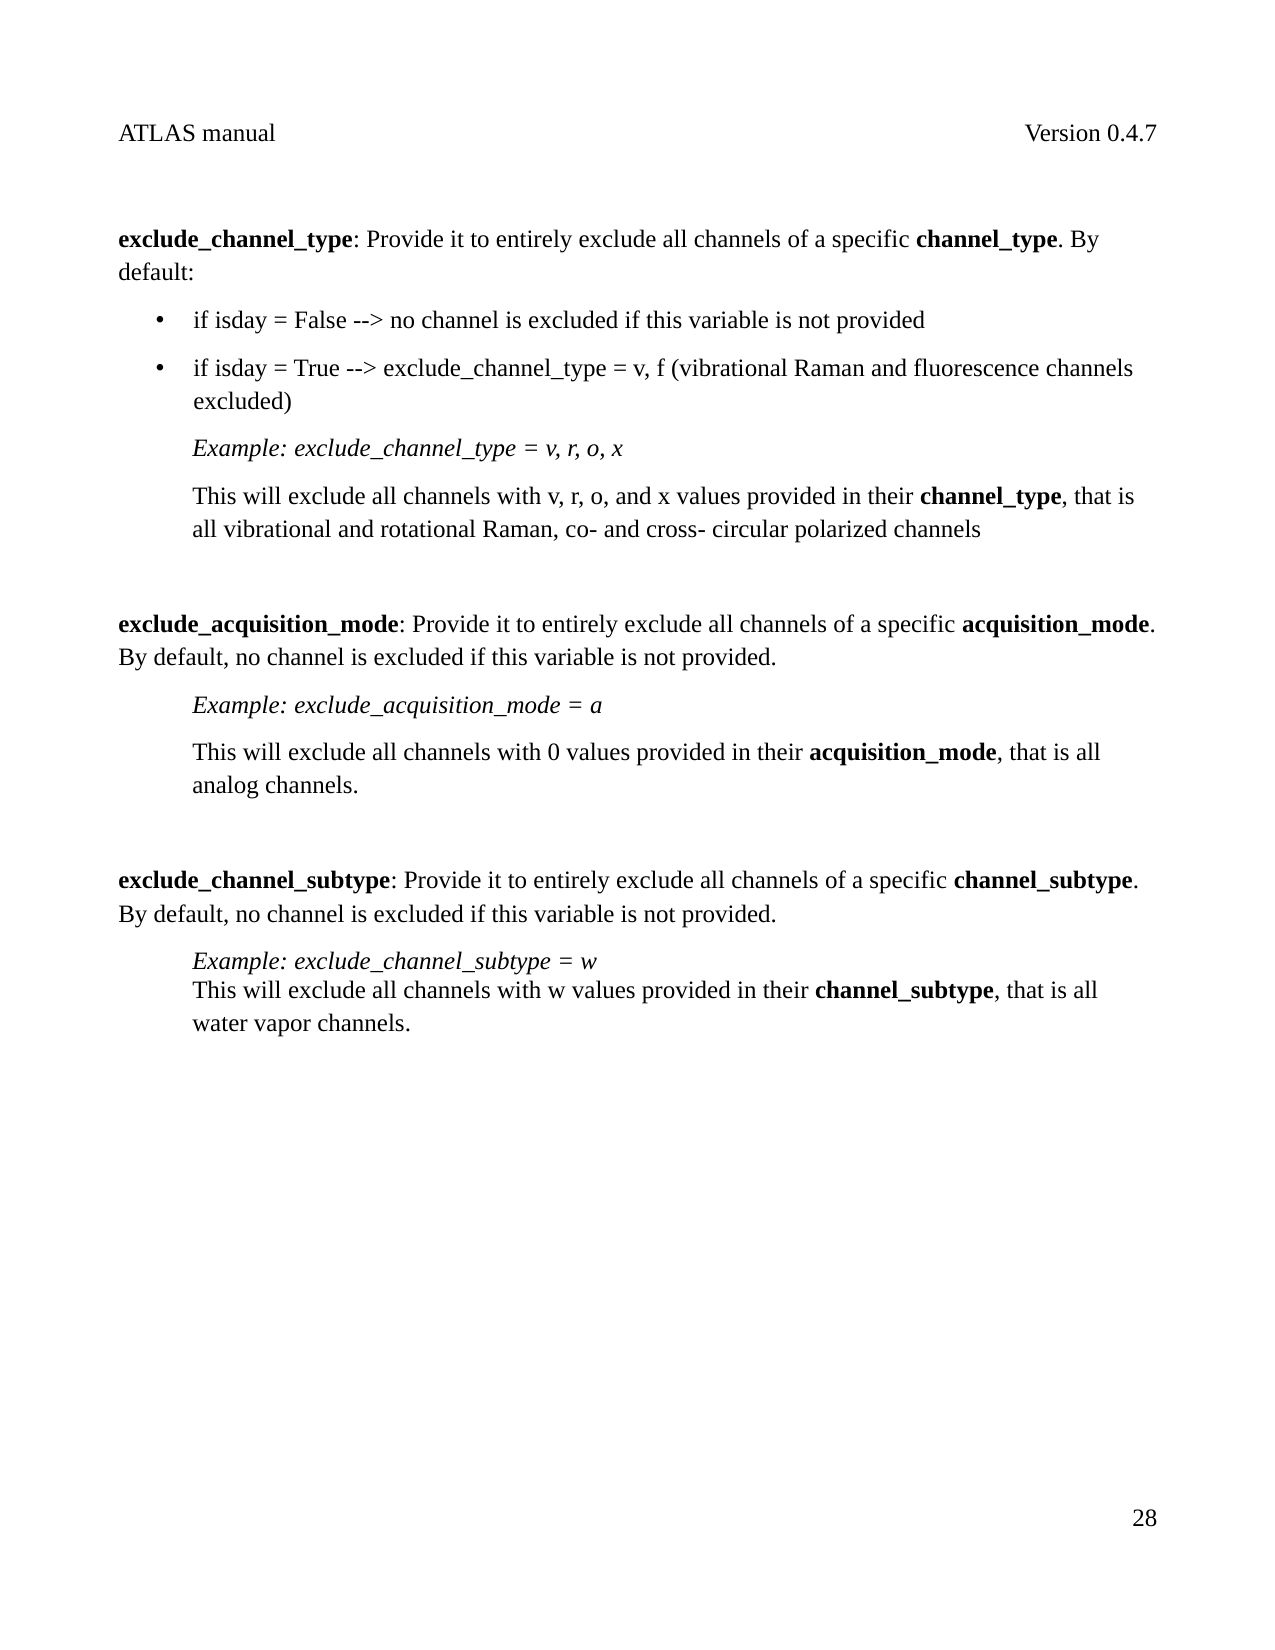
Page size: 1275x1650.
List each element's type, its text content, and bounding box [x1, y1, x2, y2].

text exclude_channel_subtype: Provide it to entirely exclude all channels of a specific channel_subtype. By default, no channel is excluded if this variable is not provided. [118, 866, 1157, 927]
text This will exclude all channels with w values provided in their channel_subtype, that is all water vapor channels. [118, 975, 1157, 1037]
text This will exclude all channels with v, r, o, and x values provided in their channel_type, that is all vibrational and rotational Raman, co- and cross- circular polarized channels [118, 481, 1157, 543]
text Example: exclude_channel_type = v, r, o, x [118, 433, 1157, 462]
text This will exclude all channels with 0 values provided in their acquisition_mode, that is all analog channels. [118, 737, 1157, 799]
text Example: exclude_acquisition_mode = a [118, 690, 1157, 718]
text exclude_acquisition_mode: Provide it to entirely exclude all channels of a specific acquisition_mode. By default, no channel is excluded if this variable is not provided. [118, 609, 1157, 671]
list if isday = False --> no channel is excluded if this variable is not provided [156, 305, 1157, 334]
list if isday = True --> exclude_channel_type = v, f (vibrational Raman and fluorescence channels excluded) [156, 353, 1157, 414]
text exclude_channel_type: Provide it to entirely exclude all channels of a specific channel_type. By default: [118, 224, 1157, 286]
text Example: exclude_channel_subtype = w [118, 946, 1157, 975]
